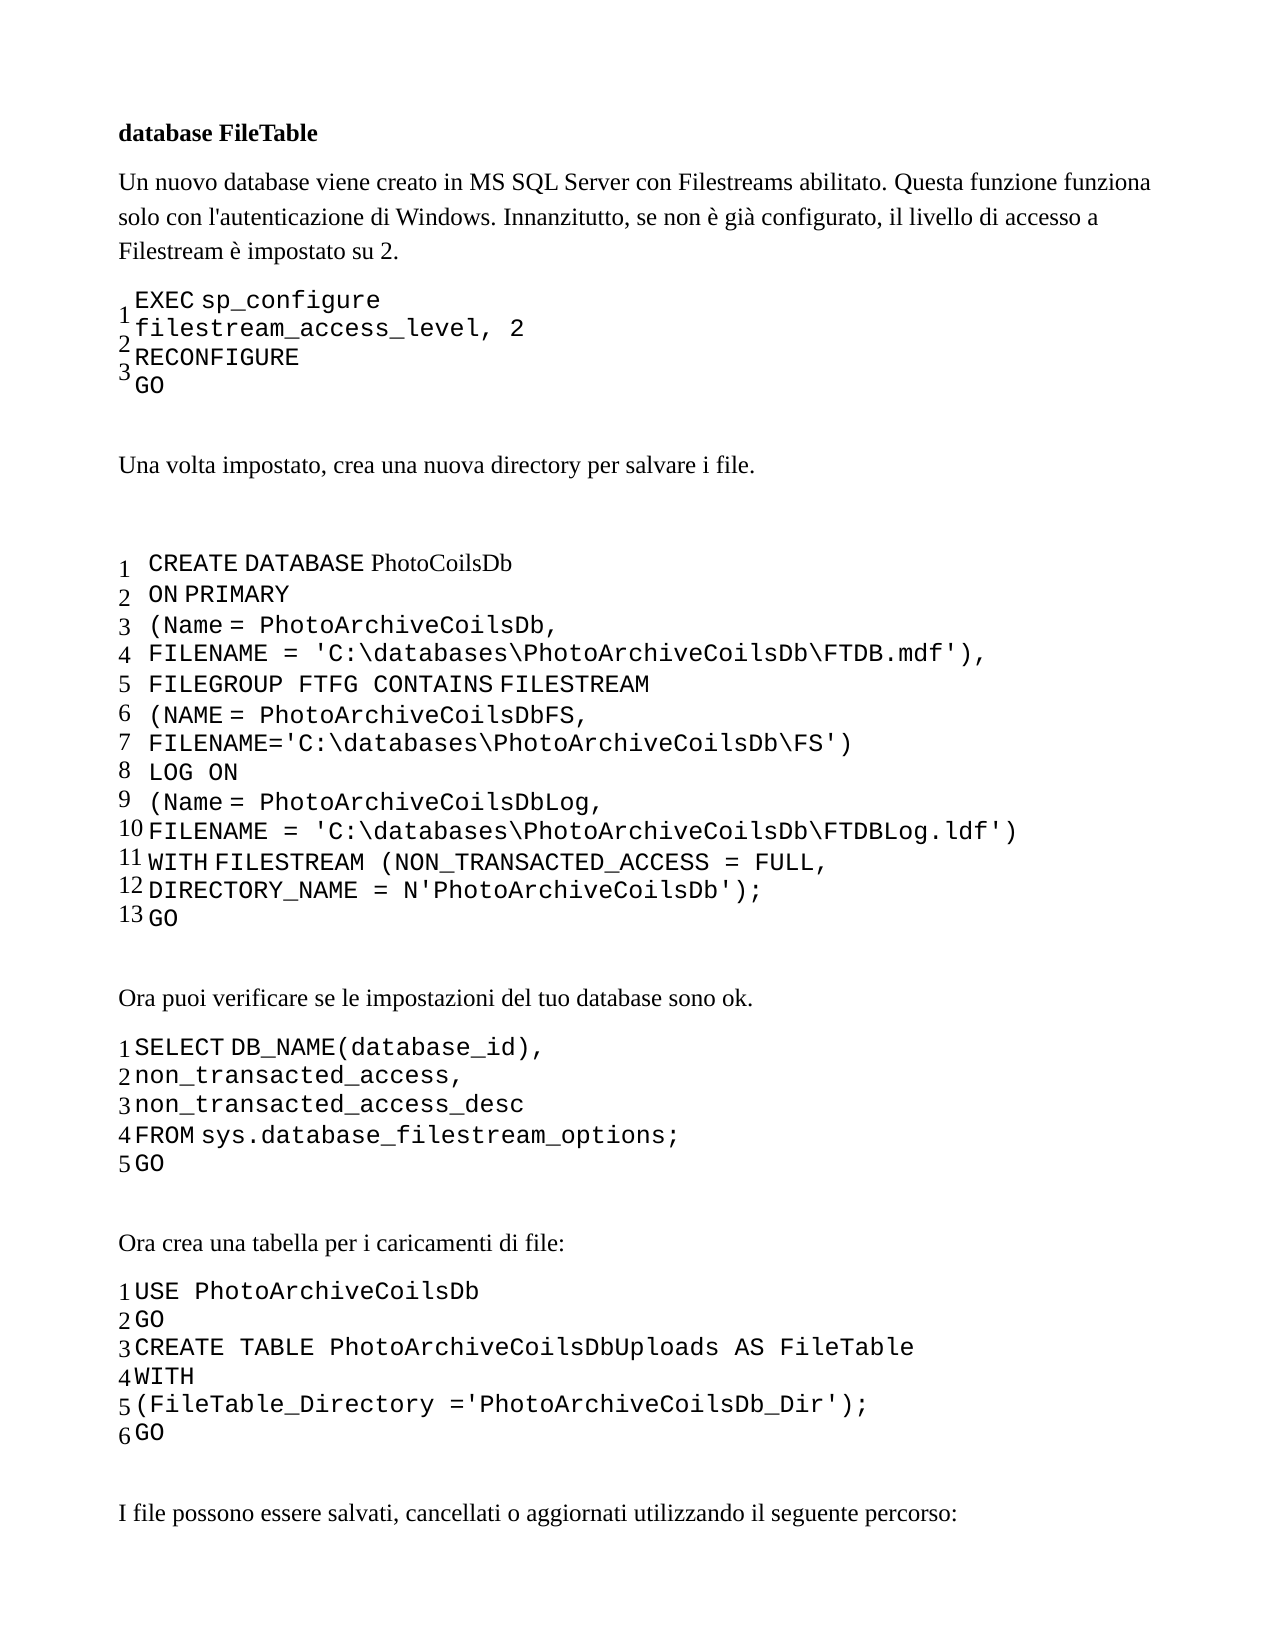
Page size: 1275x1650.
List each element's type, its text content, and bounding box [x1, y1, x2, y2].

table_header 1 2 3 4 5 6 [118, 1277, 134, 1449]
text Un nuovo database viene creato in MS SQL Server con Filestreams abilitato. Questa funzione funziona solo con l'autenticazione di Windows. Innanzitutto, se non è già configurato, il livello di accesso a Filestream è impostato su 2. [118, 167, 1157, 265]
text Ora crea una tabella per i caricamenti di file: [118, 1228, 1157, 1257]
table_header 1 2 3 4 5 [118, 1032, 134, 1179]
text database FileTable [118, 118, 1157, 147]
table_header SELECT DB_NAME(database_id), non_transacted_access, non_transacted_access_desc FROM sys.database_filestream_options; GO [134, 1032, 1123, 1179]
text Una volta impostato, crea una nuova directory per salvare i file. [118, 450, 1157, 479]
table_header USE PhotoArchiveCoilsDb GO CREATE TABLE PhotoArchiveCoilsDbUploads AS FileTable WITH (FileTable_Directory ='PhotoArchiveCoilsDb_Dir'); GO [134, 1277, 1123, 1449]
text Ora puoi verificare se le impostazioni del tuo database sono ok. [118, 983, 1157, 1012]
table_header 1 2 3 [118, 285, 134, 401]
table_header EXEC sp_configure filestream_access_level, 2 RECONFIGURE GO [134, 285, 745, 401]
table_header 1 2 3 4 5 6 7 8 9 10 11 12 13 [118, 548, 148, 934]
table_header CREATE DATABASE PhotoCoilsDb ON PRIMARY (Name = PhotoArchiveCoilsDb, FILENAME = 'C:\databases\PhotoArchiveCoilsDb\FTDB.mdf'), FILEGROUP FTFG CONTAINS FILESTREAM (NAME = PhotoArchiveCoilsDbFS, FILENAME='C:\databases\PhotoArchiveCoilsDb\FS') LOG ON (Name = PhotoArchiveCoilsDbLog, FILENAME = 'C:\databases\PhotoArchiveCoilsDb\FTDBLog.ldf') WITH FILESTREAM (NON_TRANSACTED_ACCESS = FULL, DIRECTORY_NAME = N'PhotoArchiveCoilsDb'); GO [148, 548, 1127, 934]
text I file possono essere salvati, cancellati o aggiornati utilizzando il seguente percorso: [118, 1498, 1157, 1527]
